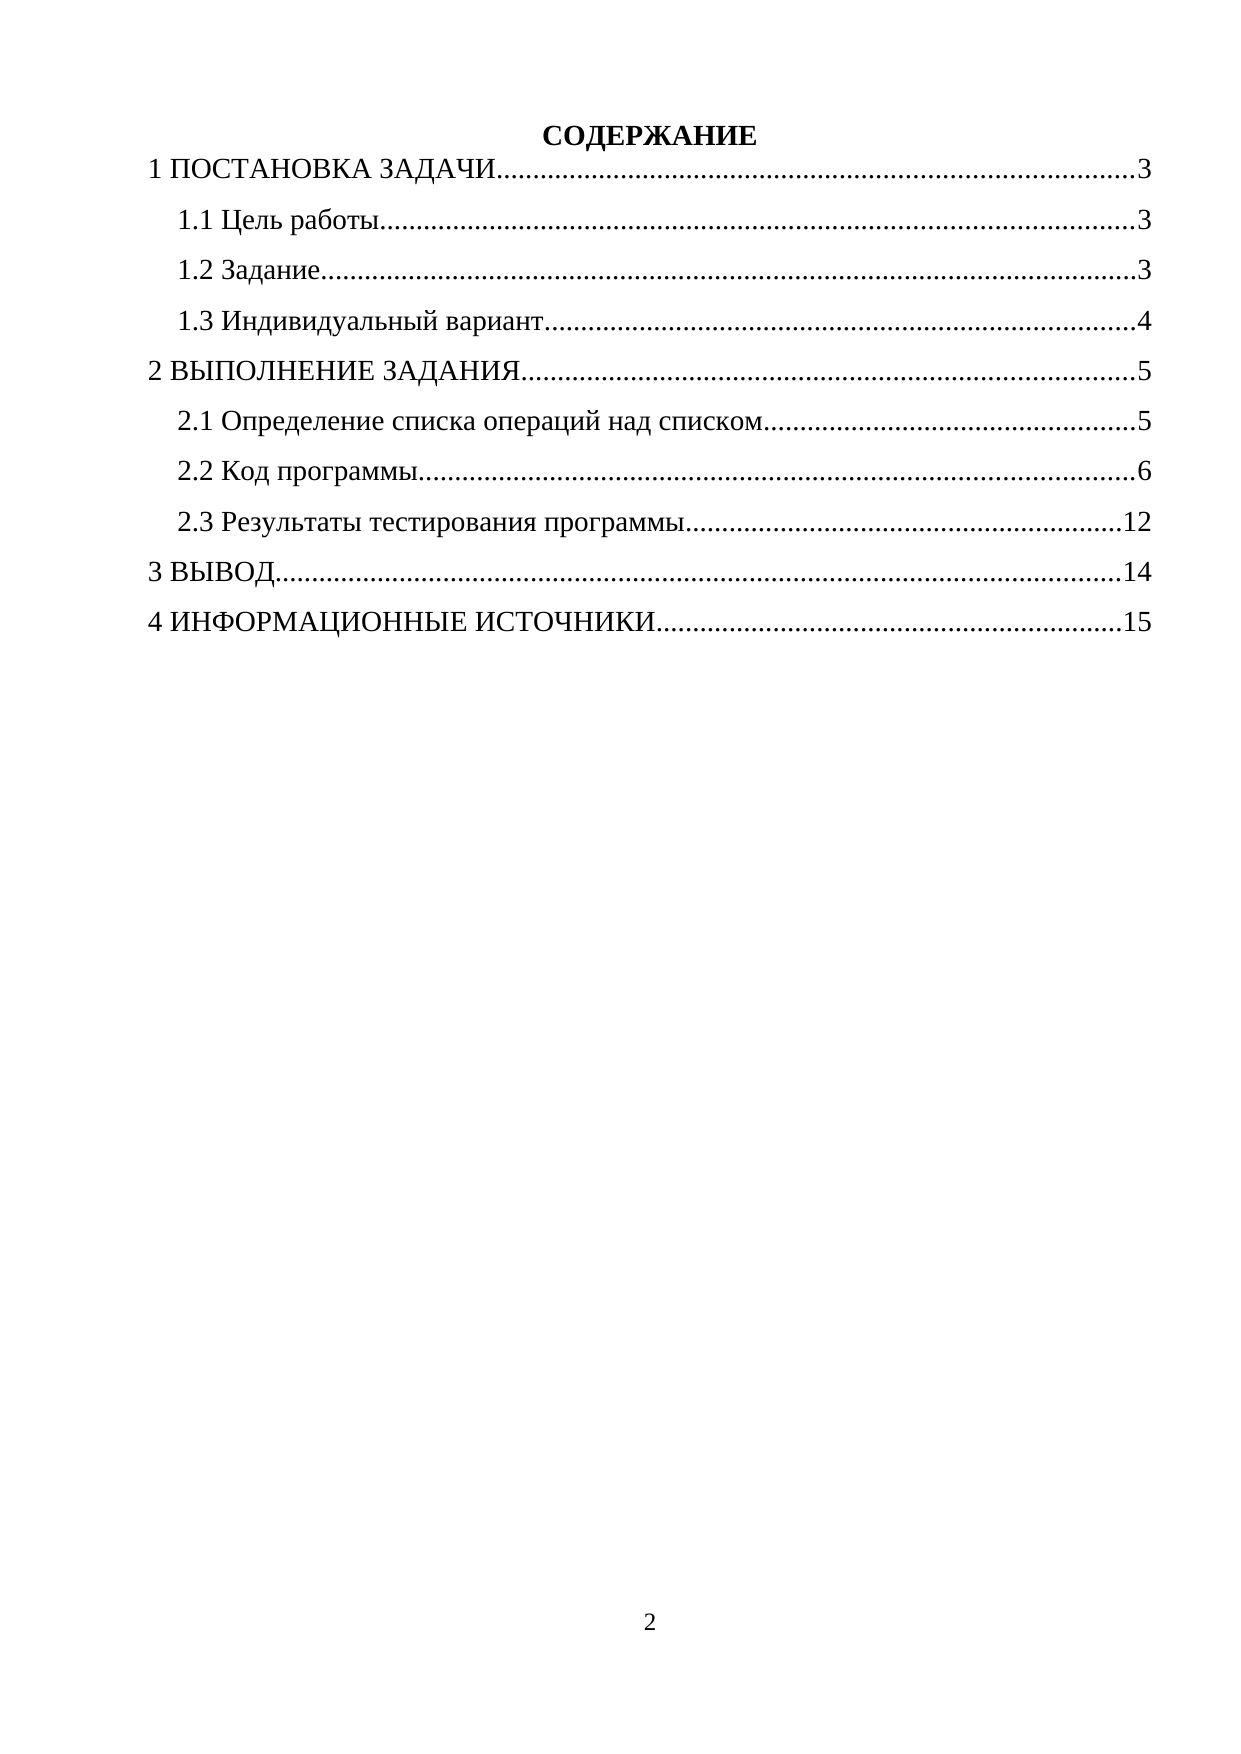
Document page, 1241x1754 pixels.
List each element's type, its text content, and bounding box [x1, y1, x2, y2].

text 2 ВЫПОЛНЕНИЕ ЗАДАНИЯ 5 [148, 353, 1152, 386]
text 2.3 Результаты тестирования программы 12 [177, 504, 1152, 537]
text 4 ИНФОРМАЦИОННЫЕ ИСТОЧНИКИ 15 [148, 604, 1152, 638]
text 3 ВЫВОД 14 [148, 554, 1152, 588]
text 1 ПОСТАНОВКА ЗАДАЧИ 3 [148, 152, 1152, 185]
text 1.1 Цель работы 3 [177, 202, 1152, 236]
text 2.2 Код программы 6 [177, 453, 1152, 487]
text 2.1 Определение списка операций над списком 5 [177, 403, 1152, 437]
text 1.3 Индивидуальный вариант 4 [177, 303, 1152, 336]
text СОДЕРЖАНИЕ [148, 118, 1152, 152]
text 1.2 Задание 3 [177, 252, 1152, 286]
